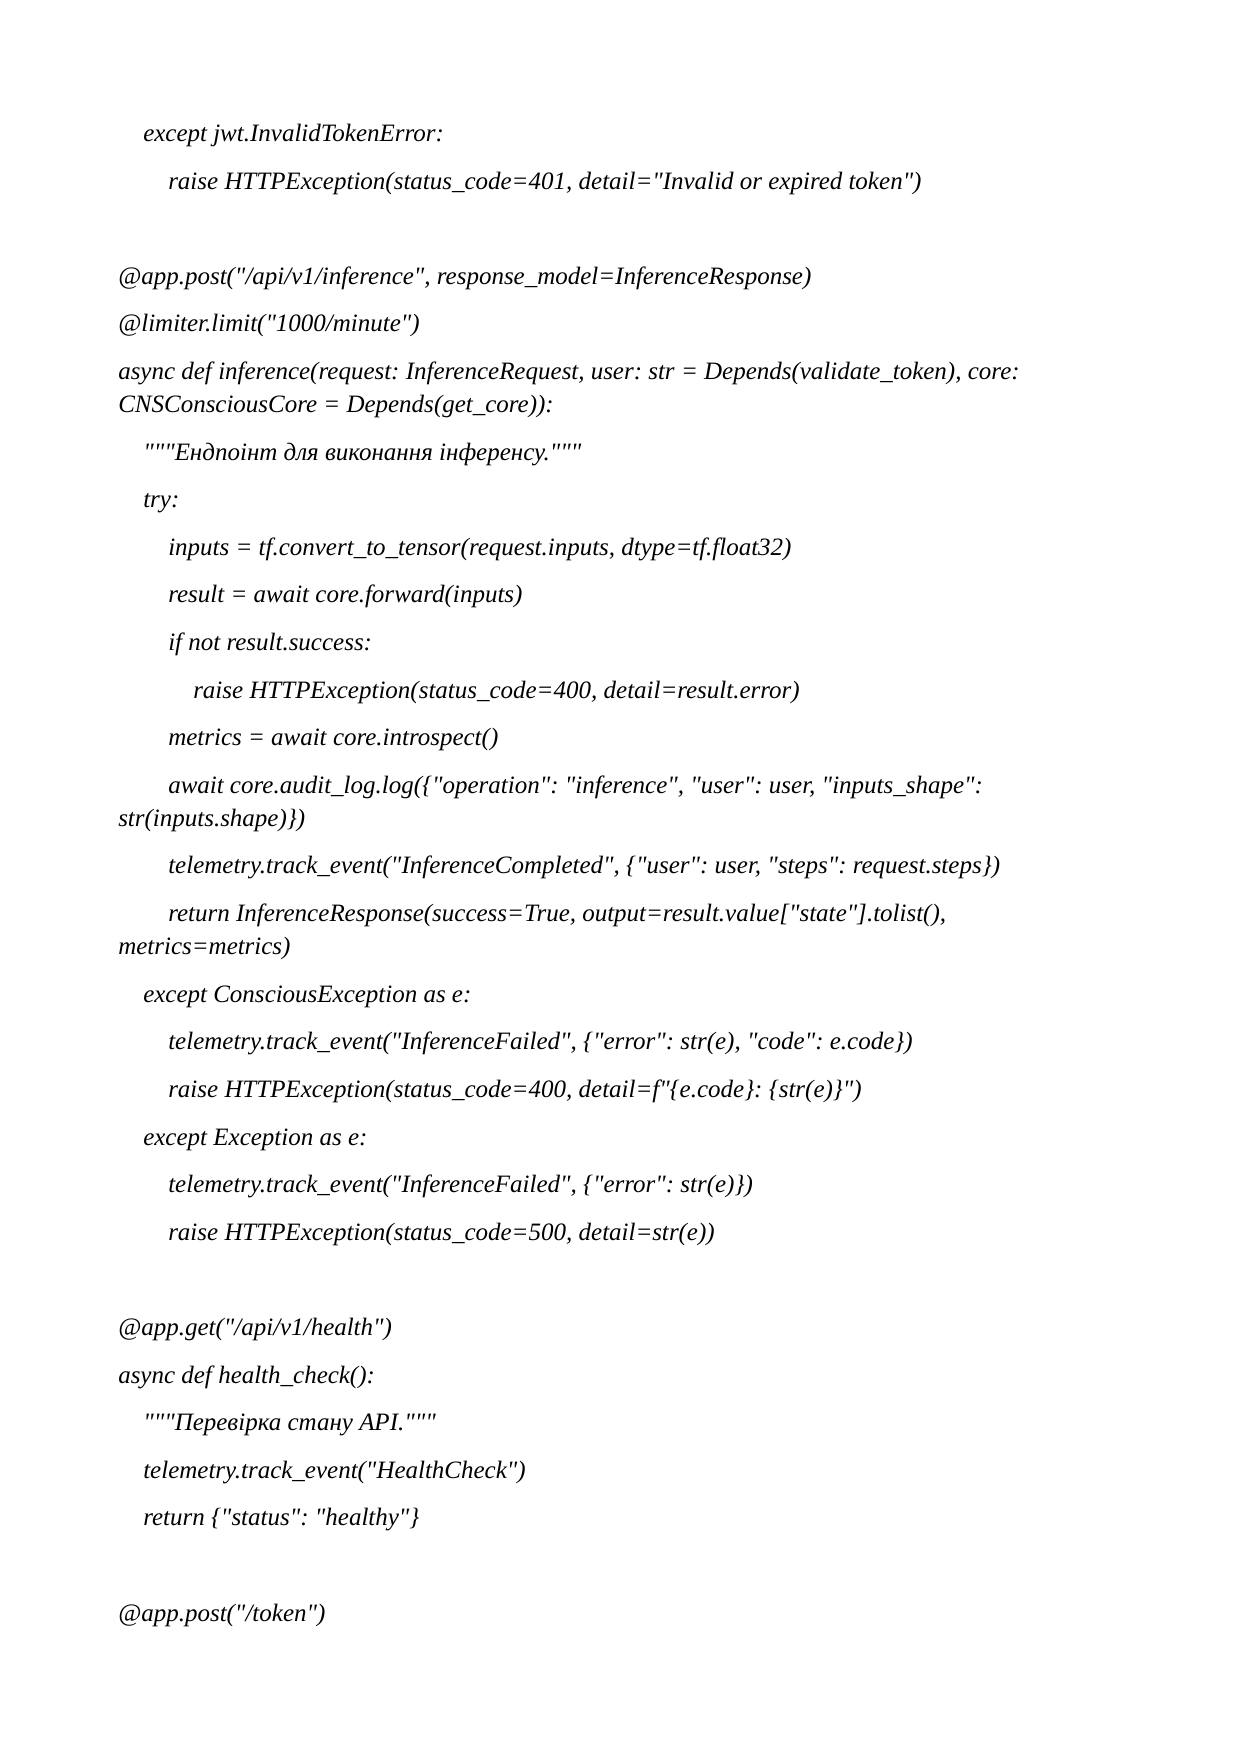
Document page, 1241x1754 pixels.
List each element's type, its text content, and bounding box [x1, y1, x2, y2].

text result = await core.forward(inputs) [118, 579, 1122, 608]
text @app.post("/api/v1/inference", response_model=InferenceResponse) [118, 261, 1122, 290]
text telemetry.track_event("InferenceFailed", {"error": str(e), "code": e.code}) [118, 1026, 1122, 1055]
text @limiter.limit("1000/minute") [118, 308, 1122, 337]
text raise HTTPException(status_code=500, detail=str(e)) [118, 1217, 1122, 1246]
text raise HTTPException(status_code=401, detail="Invalid or expired token") [118, 166, 1122, 194]
text except Exception as e: [118, 1122, 1122, 1150]
text if not result.success: [118, 627, 1122, 656]
text @app.post("/token") [118, 1598, 1122, 1626]
text async def health_check(): [118, 1360, 1122, 1388]
text telemetry.track_event("InferenceCompleted", {"user": user, "steps": request.steps}) [118, 851, 1122, 879]
text metrics = await core.introspect() [118, 722, 1122, 751]
text raise HTTPException(status_code=400, detail=result.error) [118, 675, 1122, 703]
text except ConsciousException as e: [118, 979, 1122, 1008]
text """Ендпоінт для виконання інференсу.""" [118, 437, 1122, 466]
text inputs = tf.convert_to_tensor(request.inputs, dtype=tf.float32) [118, 532, 1122, 561]
text async def inference(request: InferenceRequest, user: str = Depends(validate_token), core: CNSConsciousCore = Depends(get_core)): [118, 356, 1122, 418]
text raise HTTPException(status_code=400, detail=f"{e.code}: {str(e)}") [118, 1074, 1122, 1103]
text telemetry.track_event("InferenceFailed", {"error": str(e)}) [118, 1169, 1122, 1198]
text @app.get("/api/v1/health") [118, 1312, 1122, 1341]
text """Перевірка стану API.""" [118, 1407, 1122, 1436]
text await core.audit_log.log({"operation": "inference", "user": user, "inputs_shape": str(inputs.shape)}) [118, 770, 1122, 832]
text try: [118, 484, 1122, 513]
text return InferenceResponse(success=True, output=result.value["state"].tolist(), metrics=metrics) [118, 898, 1122, 960]
text except jwt.InvalidTokenError: [118, 118, 1122, 147]
text return {"status": "healthy"} [118, 1502, 1122, 1531]
text telemetry.track_event("HealthCheck") [118, 1455, 1122, 1484]
